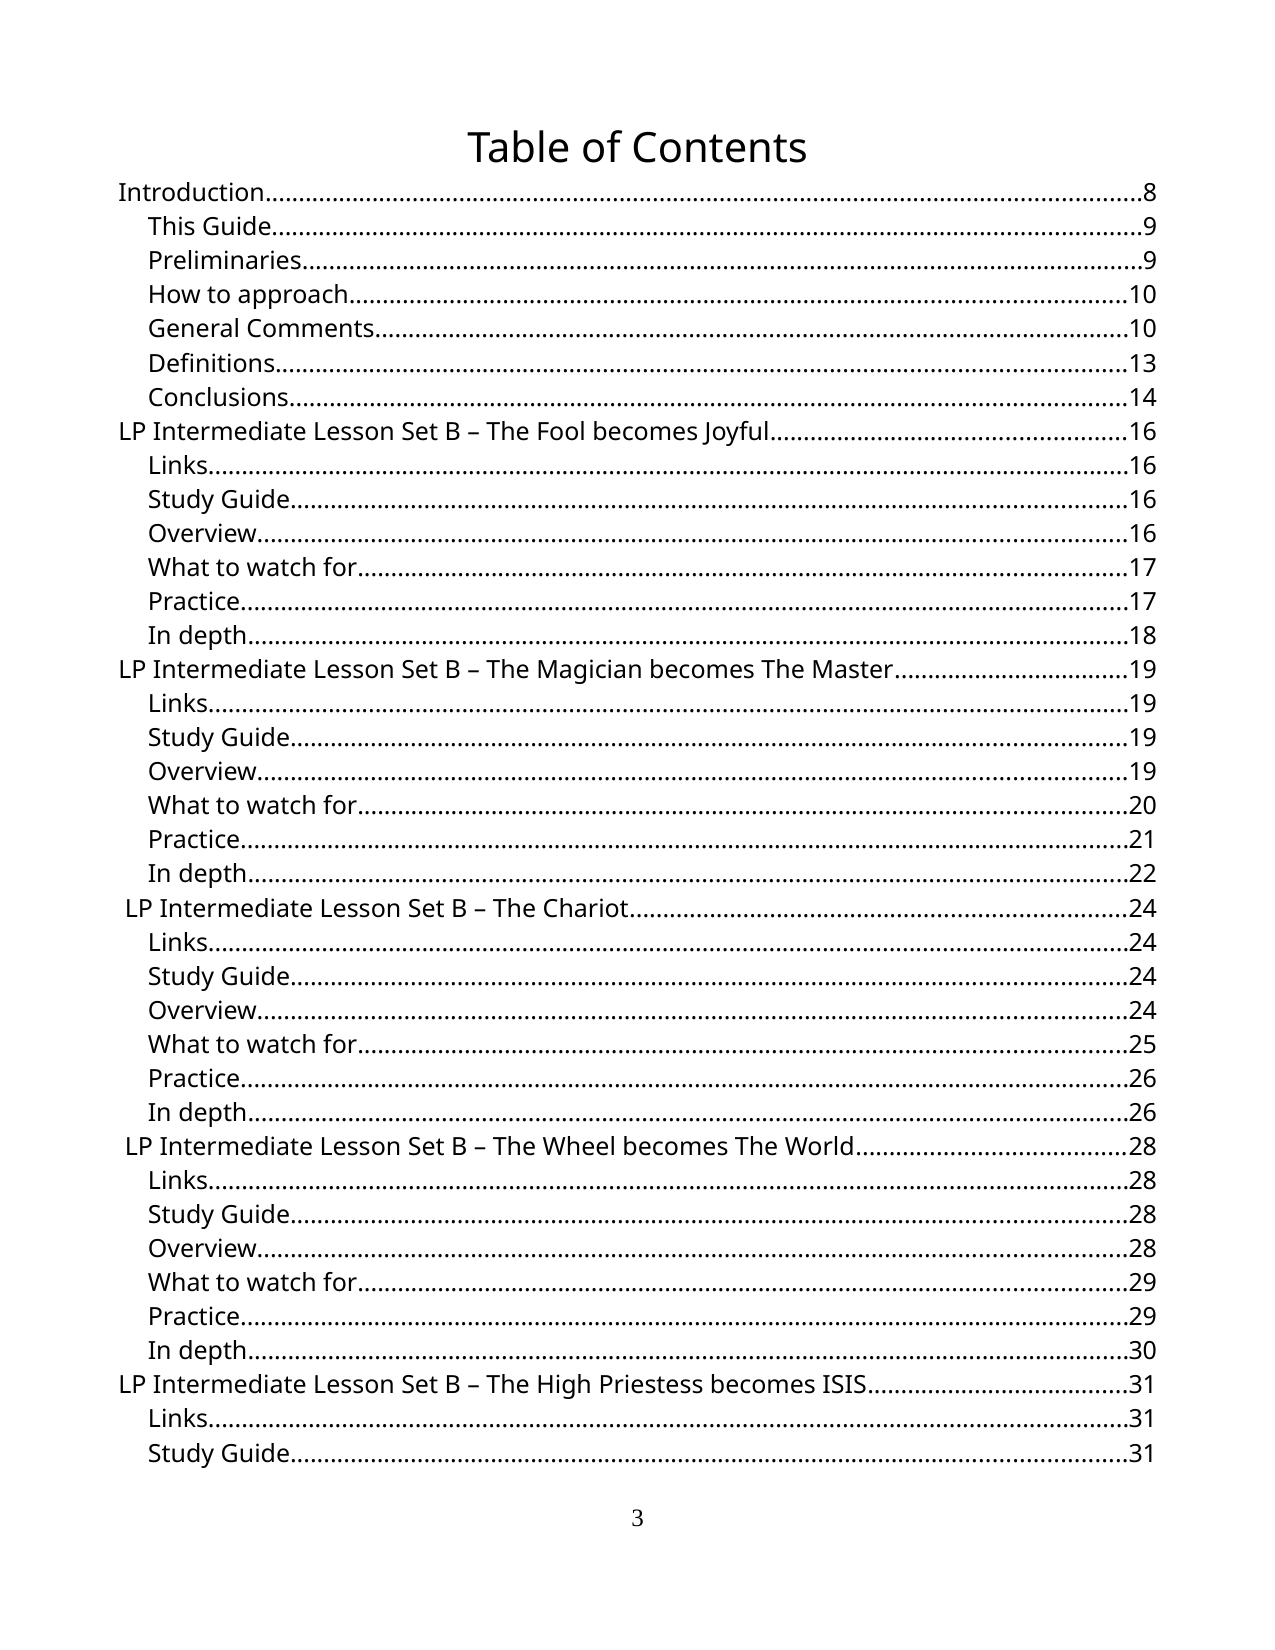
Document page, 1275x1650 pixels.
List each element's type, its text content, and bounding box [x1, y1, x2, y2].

text LP Intermediate Lesson Set B – The Chariot 24 [118, 890, 1157, 924]
text Overview 19 [148, 754, 1157, 788]
text In depth 30 [148, 1333, 1157, 1367]
text Overview 16 [148, 516, 1157, 549]
text Practice 29 [148, 1299, 1157, 1333]
text What to watch for 20 [148, 788, 1157, 822]
text How to approach 10 [148, 277, 1157, 311]
text Conclusions 14 [148, 379, 1157, 413]
text Study Guide 31 [148, 1435, 1157, 1469]
text This Guide 9 [148, 209, 1157, 243]
text What to watch for 17 [148, 549, 1157, 584]
text What to watch for 29 [148, 1265, 1157, 1299]
text Preliminaries 9 [148, 243, 1157, 277]
text Practice 21 [148, 822, 1157, 856]
text General Comments 10 [148, 311, 1157, 345]
text Links 31 [148, 1401, 1157, 1435]
text Overview 24 [148, 992, 1157, 1026]
text In depth 22 [148, 856, 1157, 890]
text What to watch for 25 [148, 1026, 1157, 1061]
text LP Intermediate Lesson Set B – The Magician becomes The Master 19 [118, 652, 1157, 686]
text Definitions 13 [148, 345, 1157, 379]
text Links 24 [148, 924, 1157, 958]
text LP Intermediate Lesson Set B – The Fool becomes Joyful 16 [118, 413, 1157, 447]
text Study Guide 19 [148, 720, 1157, 754]
text Study Guide 24 [148, 958, 1157, 992]
text Overview 28 [148, 1231, 1157, 1265]
text Links 19 [148, 686, 1157, 720]
text Links 28 [148, 1163, 1157, 1197]
text Practice 17 [148, 584, 1157, 618]
text LP Intermediate Lesson Set B – The Wheel becomes The World 28 [118, 1129, 1157, 1163]
text Introduction 8 [118, 175, 1157, 209]
text Practice 26 [148, 1061, 1157, 1094]
text Study Guide 16 [148, 481, 1157, 516]
subtitle Table of Contents [118, 118, 1157, 175]
text Study Guide 28 [148, 1197, 1157, 1231]
text Links 16 [148, 447, 1157, 481]
text In depth 18 [148, 618, 1157, 652]
text LP Intermediate Lesson Set B – The High Priestess becomes ISIS 31 [118, 1367, 1157, 1401]
text In depth 26 [148, 1094, 1157, 1129]
